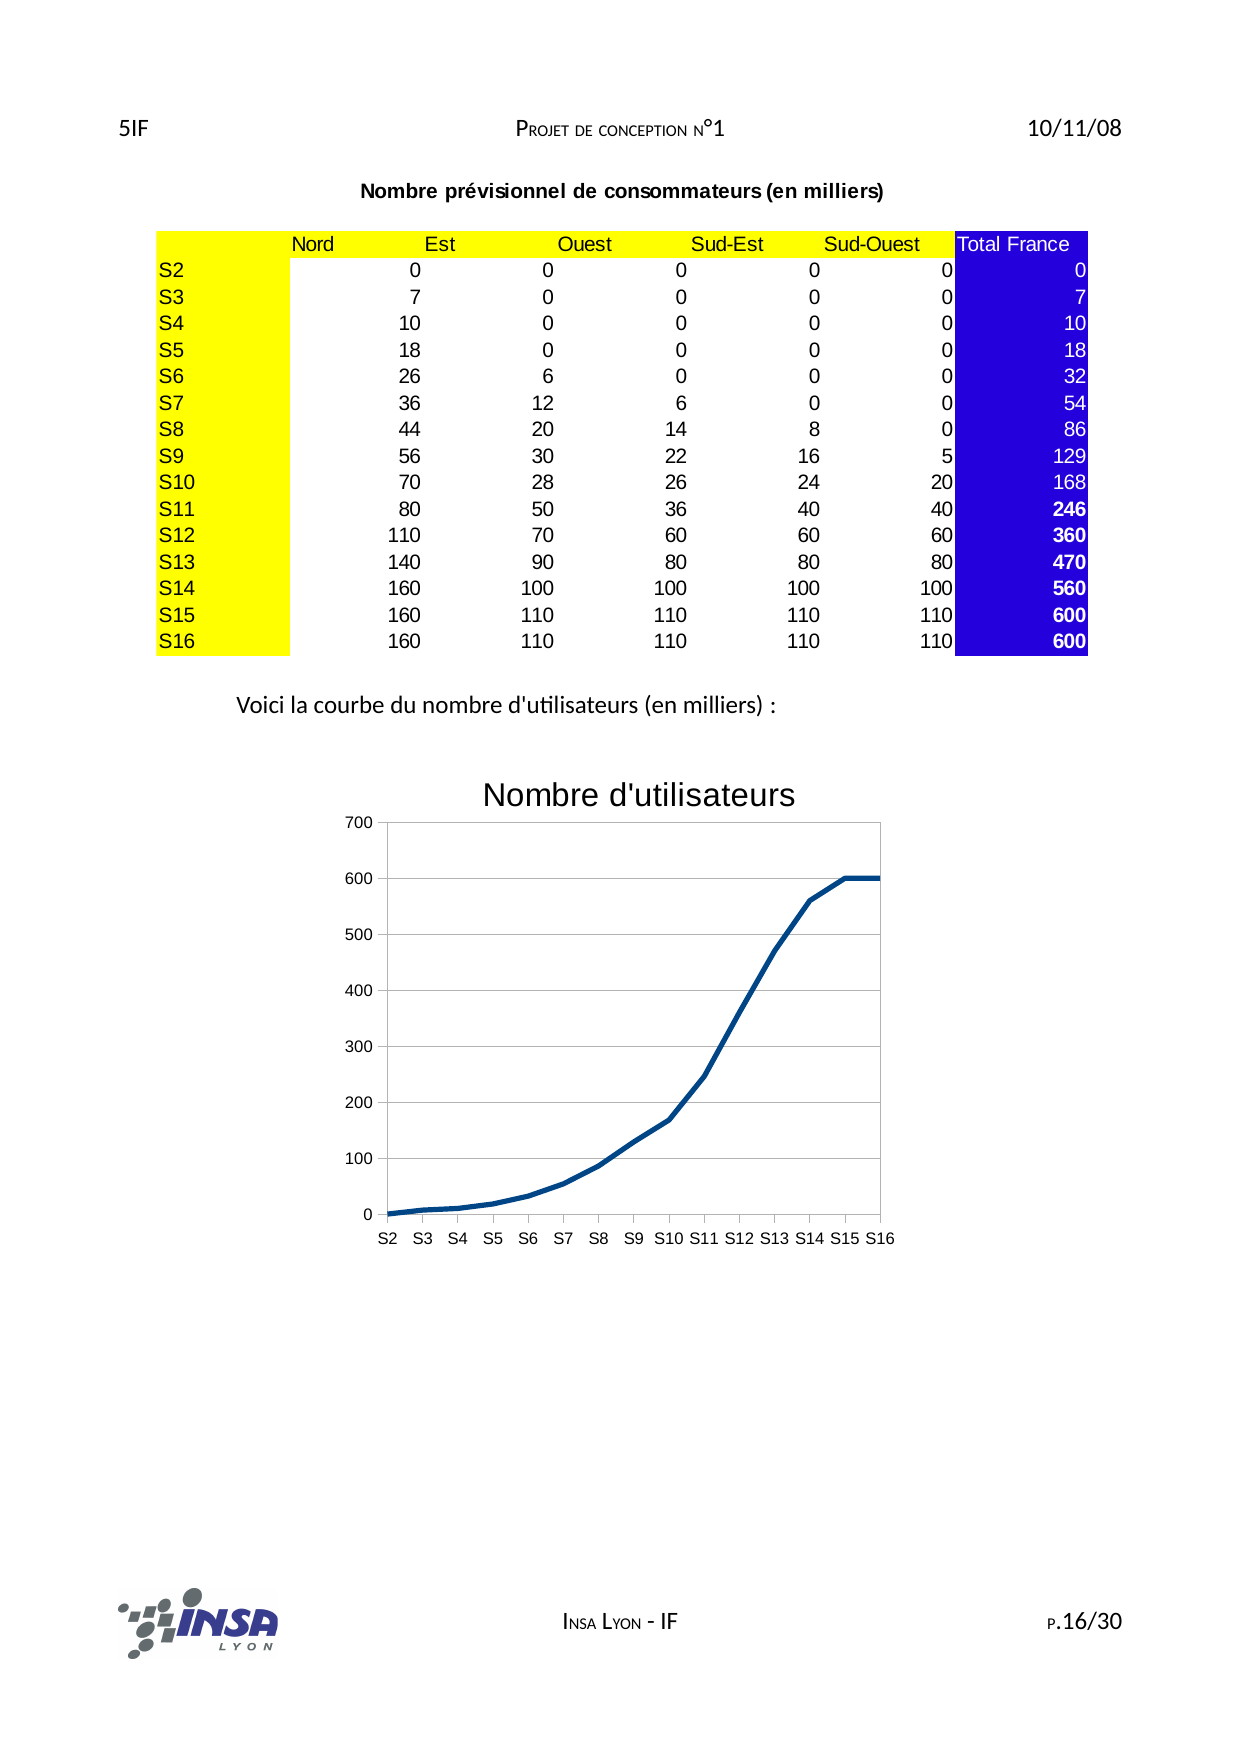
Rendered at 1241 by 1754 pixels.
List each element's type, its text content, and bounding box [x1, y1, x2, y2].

text Voici la courbe du nombre d'utilisateurs (en milliers) : [177, 695, 1122, 720]
picture [118, 1588, 278, 1659]
